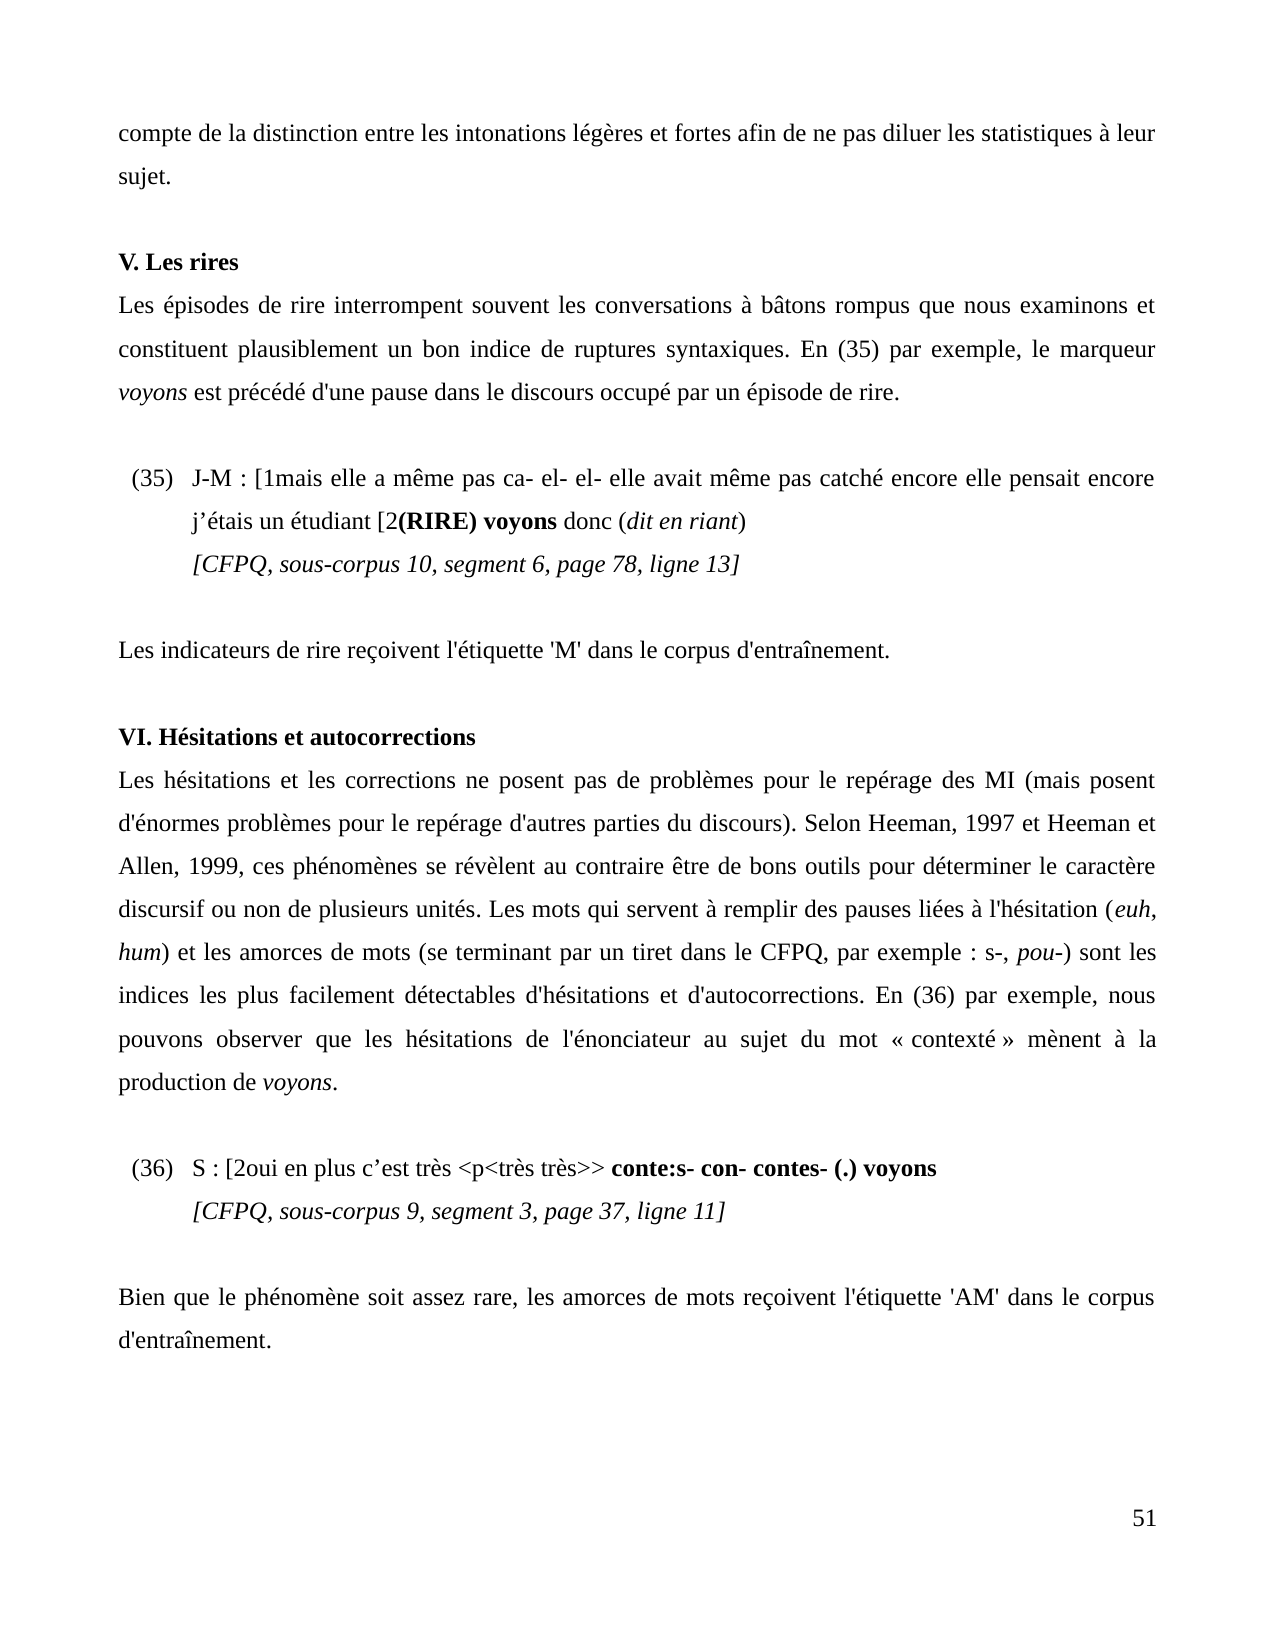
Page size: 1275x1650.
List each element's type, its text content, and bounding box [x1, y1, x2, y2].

text Bien que le phénomène soit assez rare, les amorces de mots reçoivent l'étiquette 'AM' dans le corpus d'entraînement. [118, 1282, 1157, 1354]
text Les indicateurs de rire reçoivent l'étiquette 'M' dans le corpus d'entraînement. [118, 636, 1157, 664]
text [CFPQ, sous-corpus 9, segment 3, page 37, ligne 11] [131, 1196, 1157, 1225]
text Les épisodes de rire interrompent souvent les conversations à bâtons rompus que nous examinons et constituent plausiblement un bon indice de ruptures syntaxiques. En (35) par exemple, le marqueur voyons est précédé d'une pause dans le discours occupé par un épisode de rire. [118, 291, 1157, 406]
text Les hésitations et les corrections ne posent pas de problèmes pour le repérage des MI (mais posent d'énormes problèmes pour le repérage d'autres parties du discours). Selon Heeman, 1997 et Heeman et Allen, 1999, ces phénomènes se révèlent au contraire être de bons outils pour déterminer le caractère discursif ou non de plusieurs unités. Les mots qui servent à remplir des pauses liées à l'hésitation (euh, hum) et les amorces de mots (se terminant par un tiret dans le CFPQ, par exemple : s-, pou-) sont les indices les plus facilement détectables d'hésitations et d'autocorrections. En (36) par exemple, nous pouvons observer que les hésitations de l'énonciateur au sujet du mot « contexté » mènent à la production de voyons. [118, 765, 1157, 1096]
text VI. Hésitations et autocorrections [118, 722, 1157, 751]
text (35) J-M : [1mais elle a même pas ca- el- el- elle avait même pas catché encore elle pensait encore j’étais un étudiant [2(RIRE) voyons donc (dit en riant) [131, 463, 1157, 535]
text (36) S : [2oui en plus c’est très <p<très très>> conte:s- con- contes- (.) voyons [131, 1153, 1157, 1182]
text [CFPQ, sous-corpus 10, segment 6, page 78, ligne 13] [131, 549, 1157, 578]
text V. Les rires [118, 247, 1157, 276]
text compte de la distinction entre les intonations légères et fortes afin de ne pas diluer les statistiques à leur sujet. [118, 118, 1157, 190]
